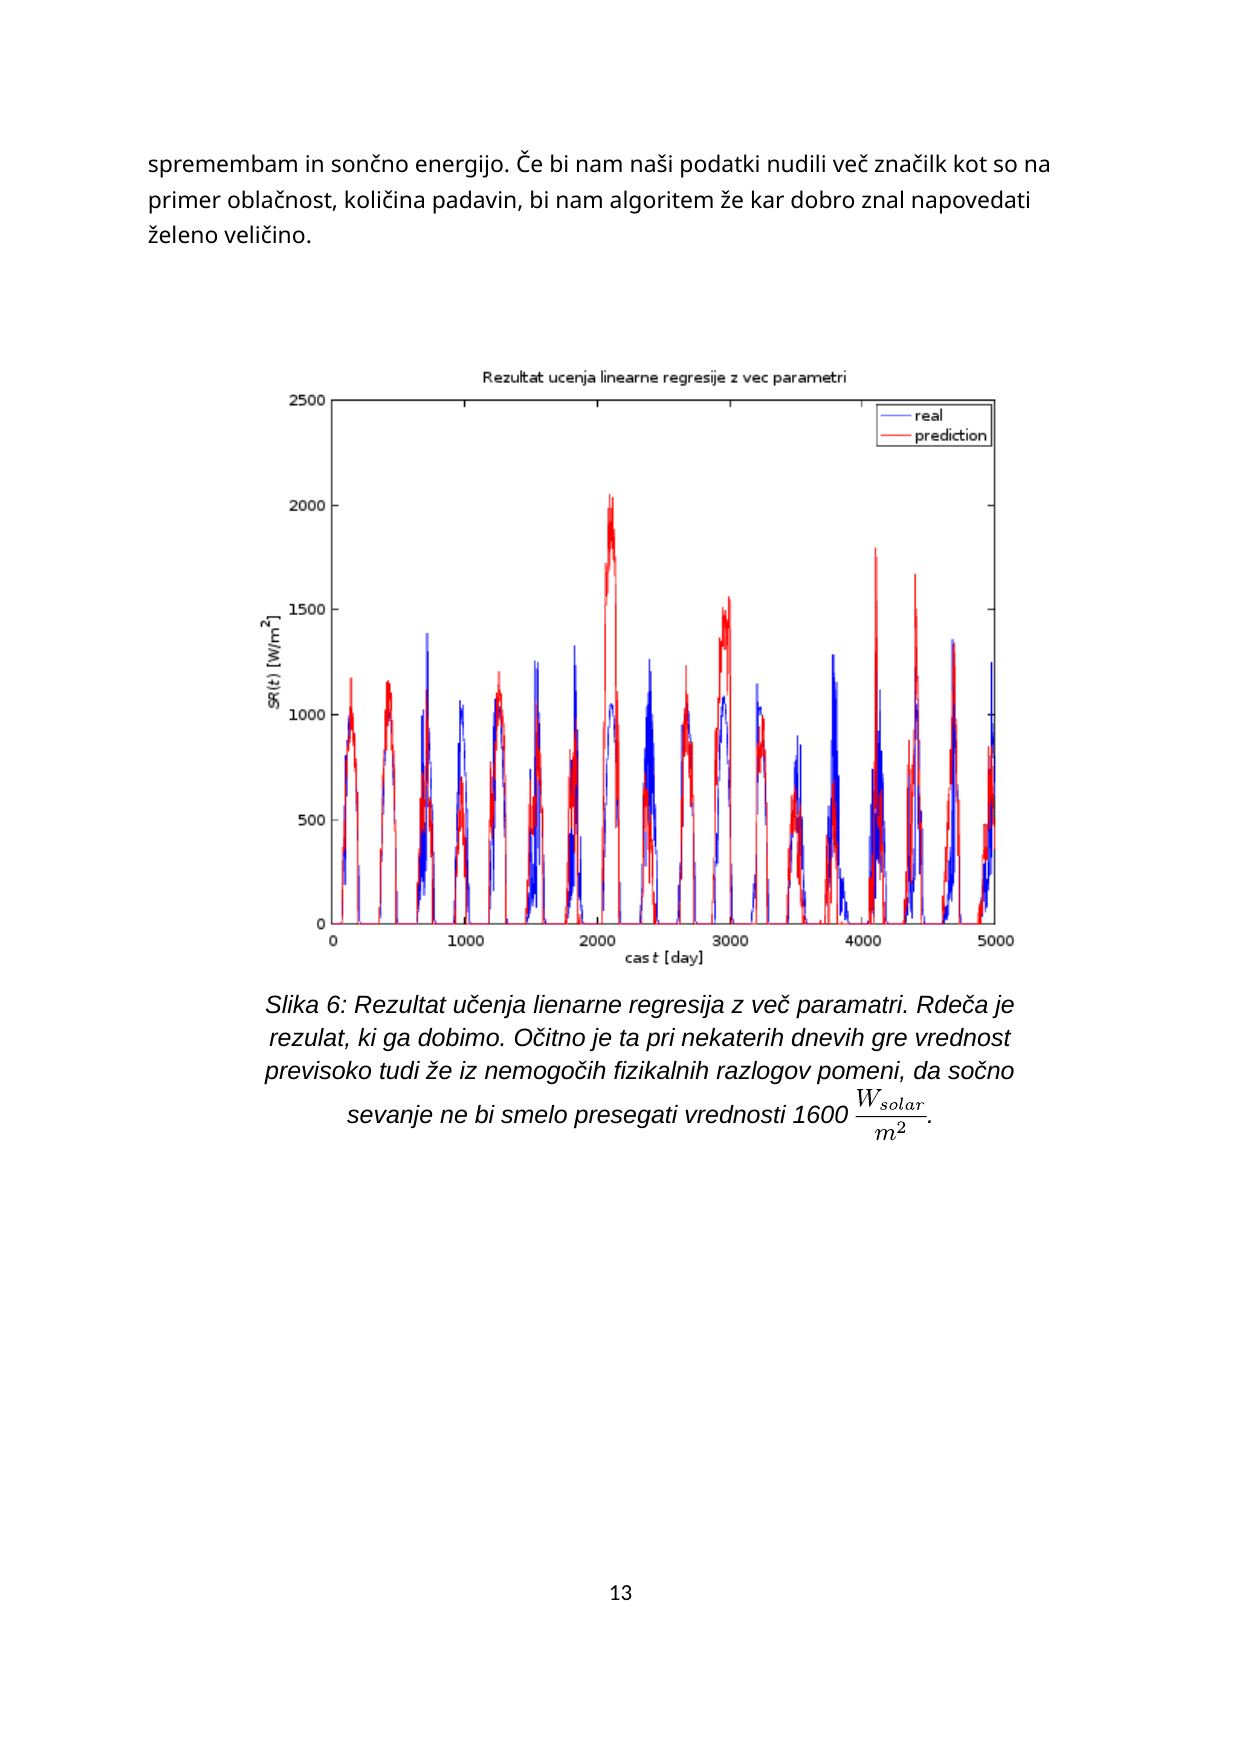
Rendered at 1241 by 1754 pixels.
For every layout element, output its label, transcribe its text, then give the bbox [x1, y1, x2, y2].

text spremembam in sončno energijo. Če bi nam naši podatki nudili več značilk kot so na primer oblačnost, količina padavin, bi nam algoritem že kar dobro znal napovedati želeno veličino. [148, 148, 1093, 251]
text Slika 6: Rezultat učenja lienarne regresija z več paramatri. Rdeča je rezulat, ki ga dobimo. Očitno je ta pri nekaterih dnevih gre vrednost previsoko tudi že iz nemogočih fizikalnih razlogov pomeni, da sočno sevanje ne bi smelo presegati vrednosti 1600 . [235, 986, 1045, 1140]
picture [235, 363, 1046, 986]
